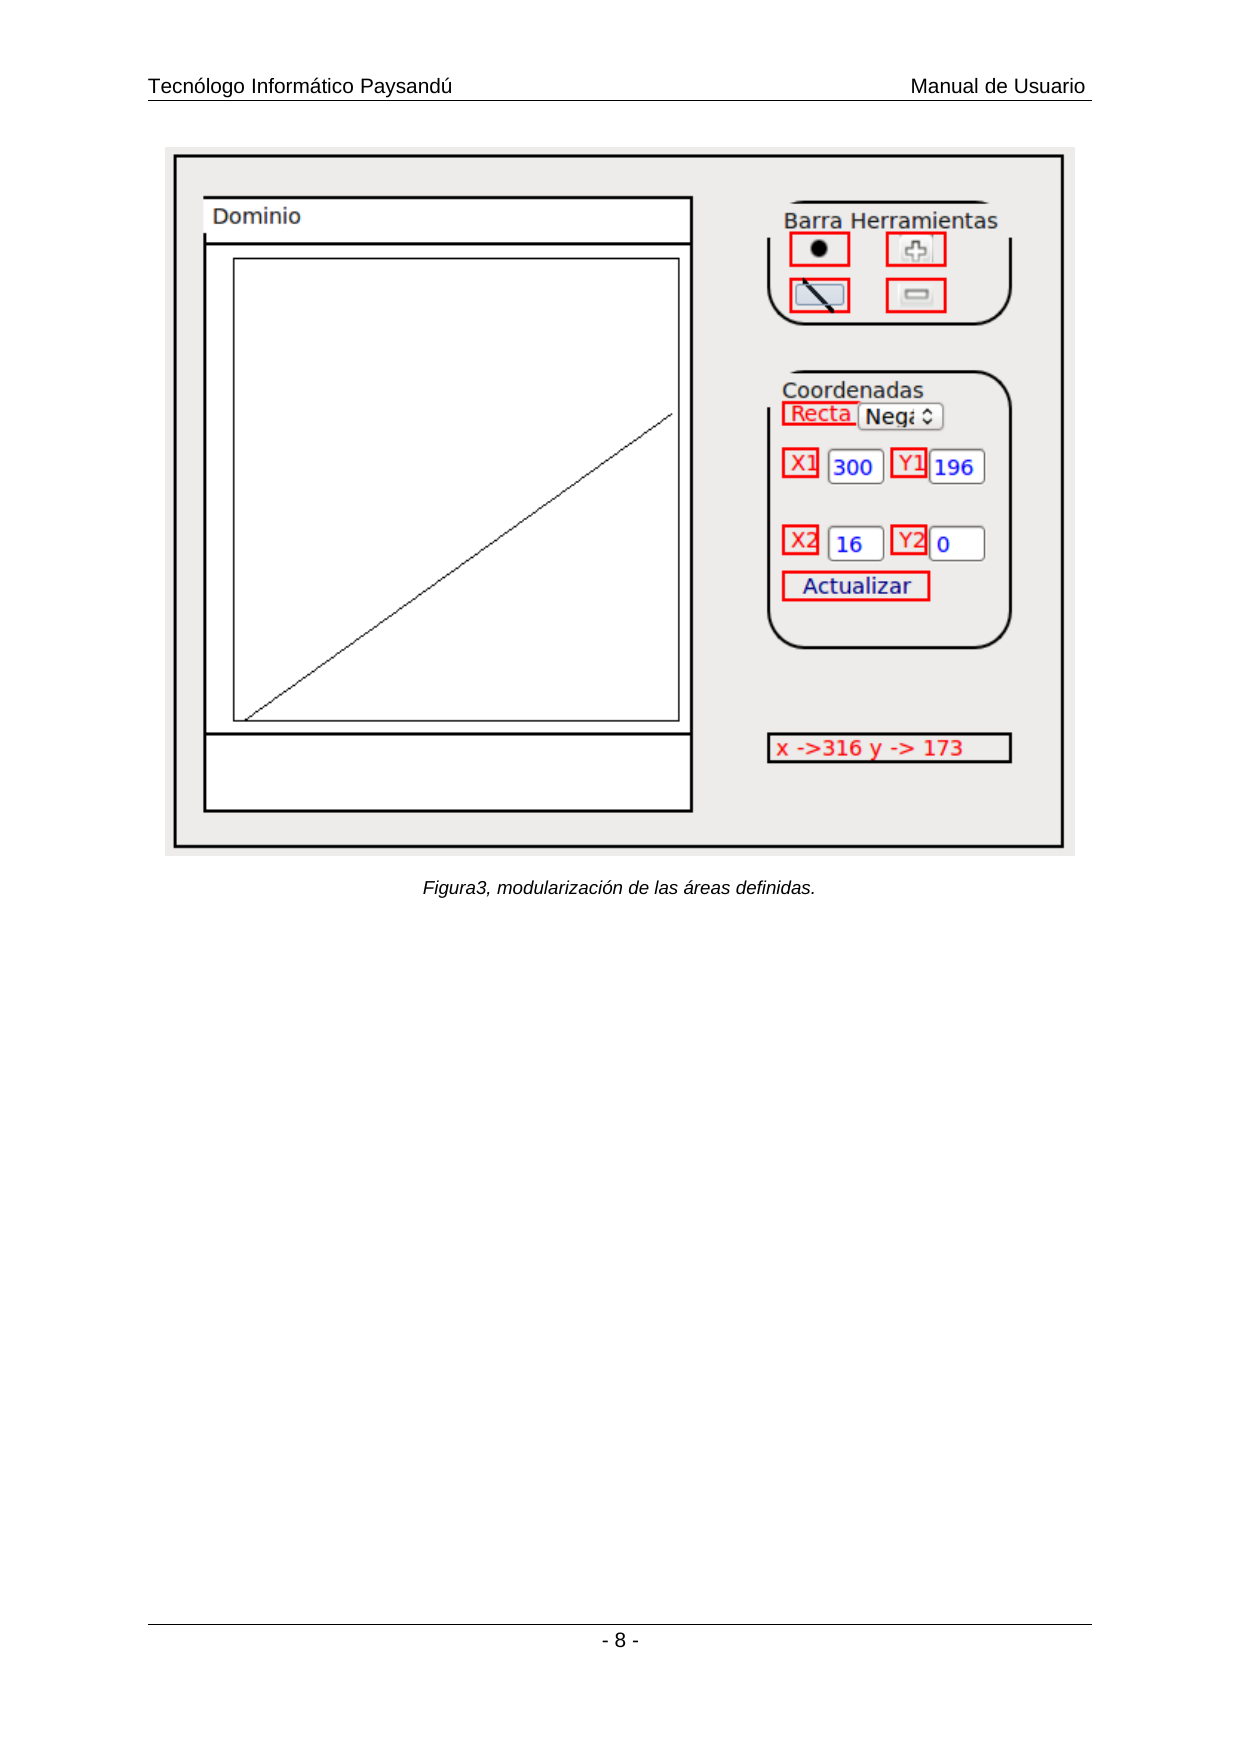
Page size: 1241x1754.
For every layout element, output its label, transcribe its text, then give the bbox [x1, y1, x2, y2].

text Figura3, modularización de las áreas definidas. [148, 877, 1092, 898]
picture [165, 147, 1075, 856]
